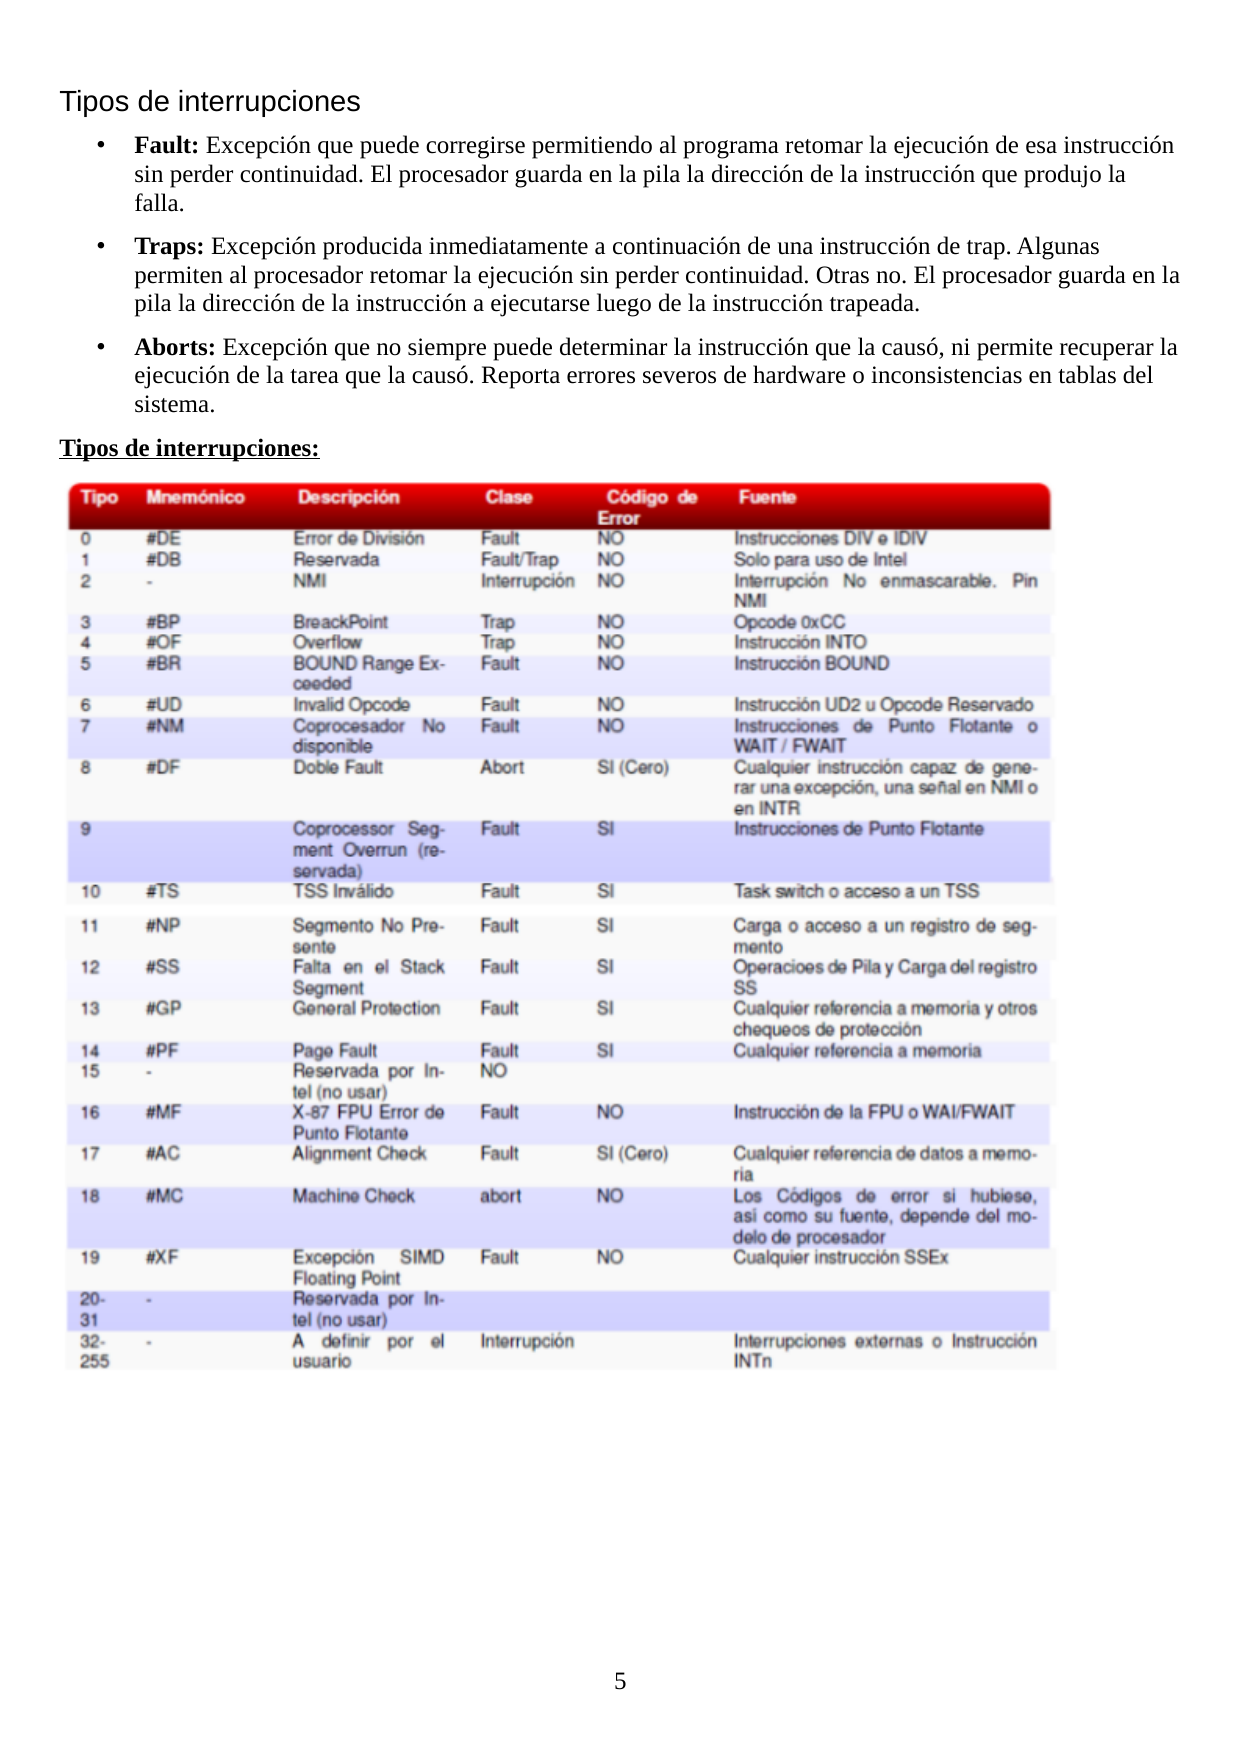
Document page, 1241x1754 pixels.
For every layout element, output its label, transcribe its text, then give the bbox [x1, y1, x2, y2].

list Fault: Excepción que puede corregirse permitiendo al programa retomar la ejecución de esa instrucción sin perder continuidad. El procesador guarda en la pila la dirección de la instrucción que produjo la falla. [97, 130, 1181, 216]
text Tipos de interrupciones: [59, 433, 1181, 461]
list Aborts: Excepción que no siempre puede determinar la instrucción que la causó, ni permite recuperar la ejecución de la tarea que la causó. Reporta errores severos de hardware o inconsistencias en tablas del sistema. [97, 332, 1181, 418]
picture [59, 476, 1066, 1378]
subtitle Tipos de interrupciones [59, 84, 1181, 118]
list Traps: Excepción producida inmediatamente a continuación de una instrucción de trap. Algunas permiten al procesador retomar la ejecución sin perder continuidad. Otras no. El procesador guarda en la pila la dirección de la instrucción a ejecutarse luego de la instrucción trapeada. [97, 231, 1181, 317]
